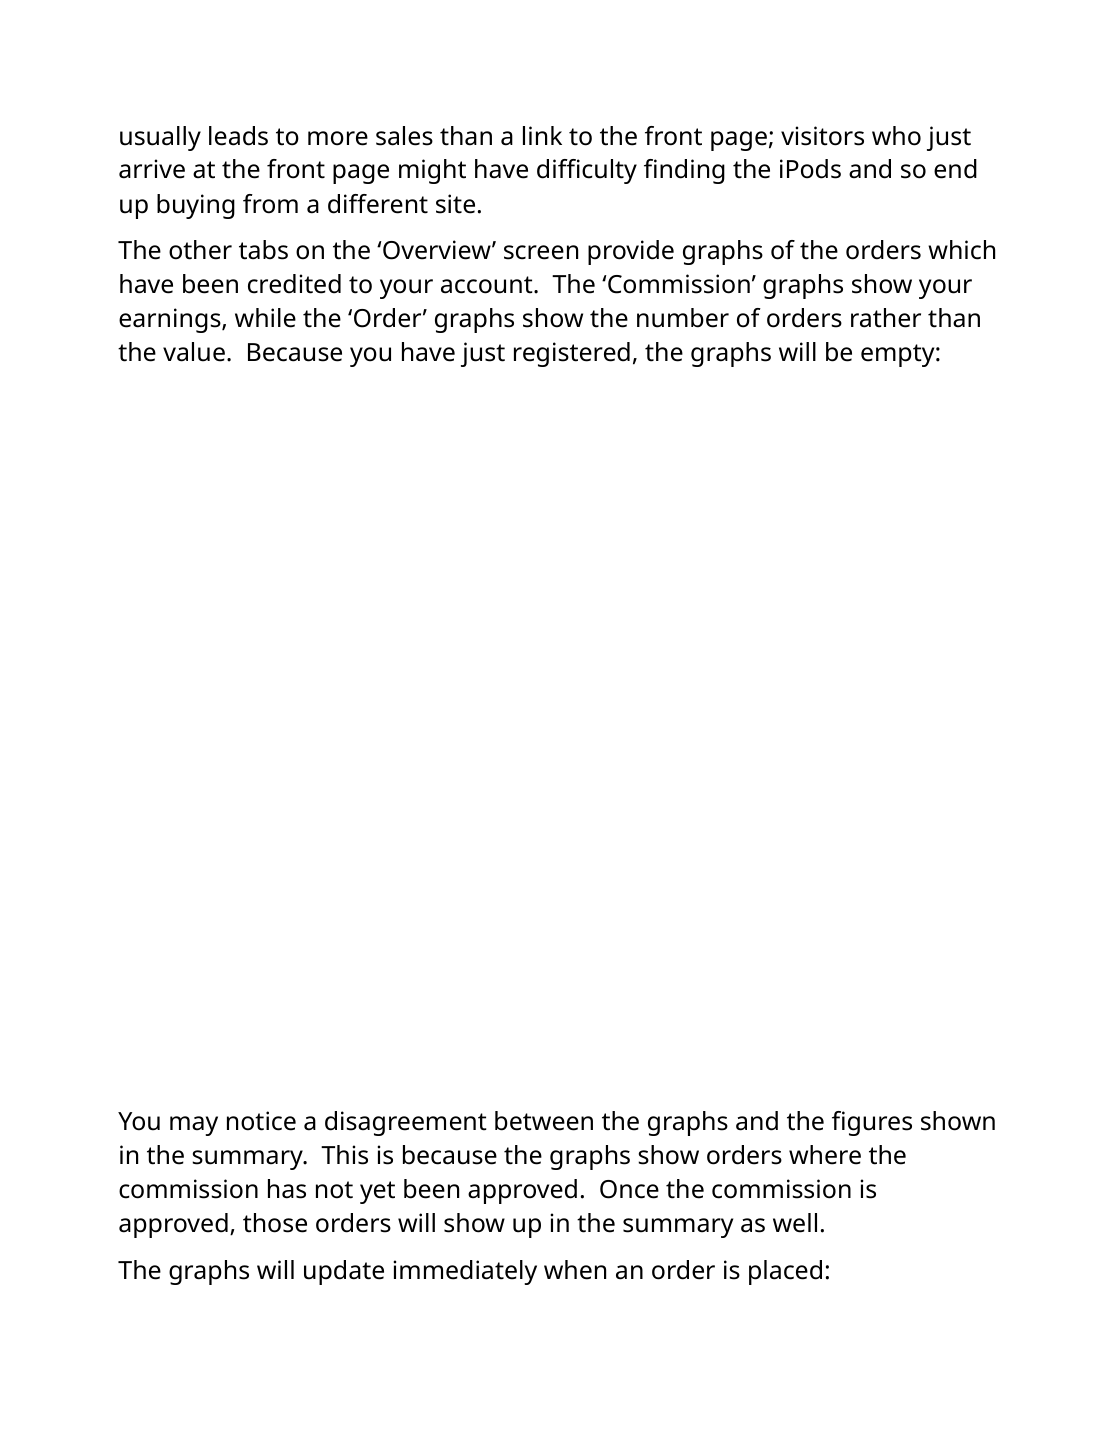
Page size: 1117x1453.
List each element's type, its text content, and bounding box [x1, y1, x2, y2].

text The graphs will update immediately when an order is placed: [118, 1252, 999, 1286]
text You may notice a disagreement between the graphs and the figures shown in the summary. This is because the graphs show orders where the commission has not yet been approved. Once the commission is approved, those orders will show up in the summary as well. [118, 1104, 999, 1240]
text usually leads to more sales than a link to the front page; visitors who just arrive at the front page might have difficulty finding the iPods and so end up buying from a different site. [118, 118, 999, 220]
text The other tabs on the ‘Overview’ screen provide graphs of the orders which have been credited to your account. The ‘Commission’ graphs show your earnings, while the ‘Order’ graphs show the number of orders rather than the value. Because you have just registered, the graphs will be empty: [118, 233, 999, 369]
